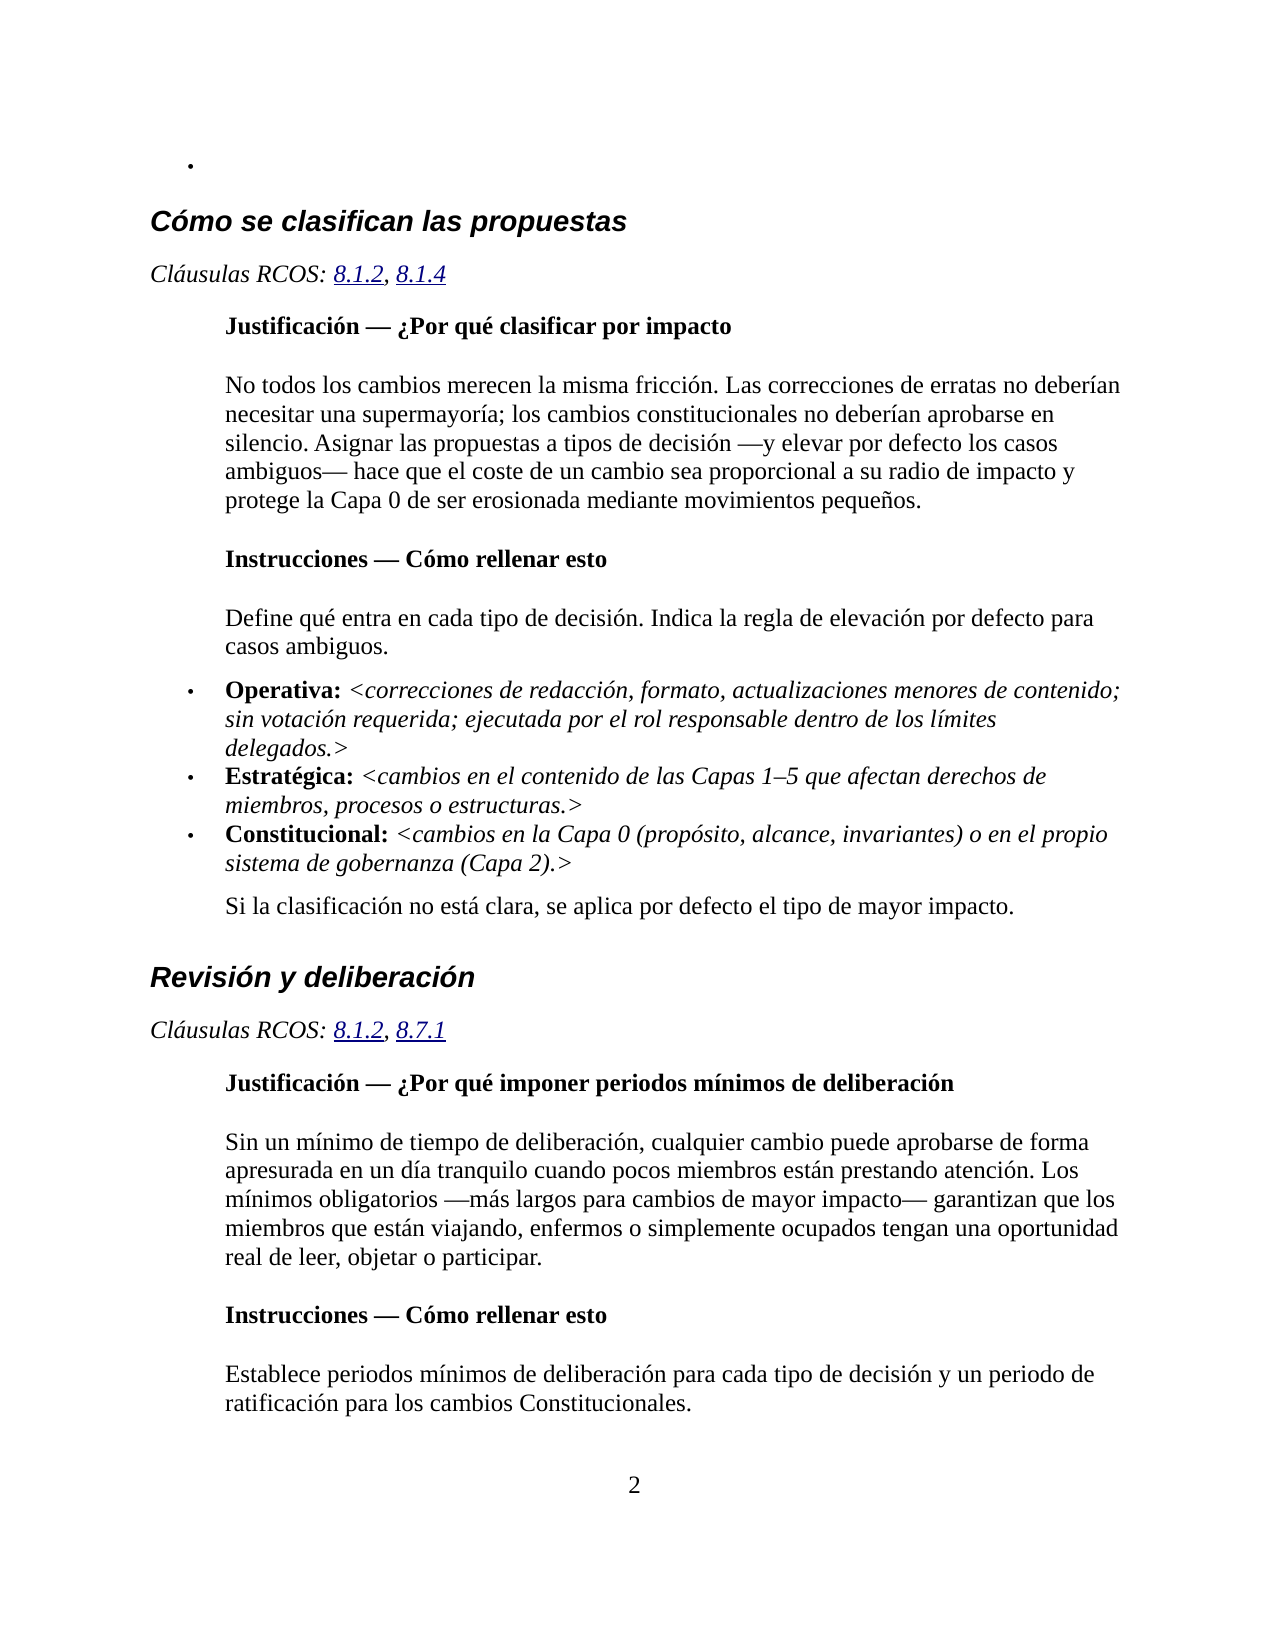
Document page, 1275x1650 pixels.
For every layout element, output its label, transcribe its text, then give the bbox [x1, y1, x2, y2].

text No todos los cambios merecen la misma fricción. Las correcciones de erratas no deberían necesitar una supermayoría; los cambios constitucionales no deberían aprobarse en silencio. Asignar las propuestas a tipos de decisión —y elevar por defecto los casos ambiguos— hace que el coste de un cambio sea proporcional a su radio de impacto y protege la Capa 0 de ser erosionada mediante movimientos pequeños. [225, 370, 1125, 514]
text Sin un mínimo de tiempo de deliberación, cualquier cambio puede aprobarse de forma apresurada en un día tranquilo cuando pocos miembros están prestando atención. Los mínimos obligatorios —más largos para cambios de mayor impacto— garantizan que los miembros que están viajando, enfermos o simplemente ocupados tengan una oportunidad real de leer, objetar o participar. [225, 1127, 1125, 1270]
text Define qué entra en cada tipo de decisión. Indica la regla de elevación por defecto para casos ambiguos. [225, 603, 1125, 660]
text Justificación — ¿Por qué imponer periodos mínimos de deliberación [225, 1068, 1125, 1097]
text Establece periodos mínimos de deliberación para cada tipo de decisión y un periodo de ratificación para los cambios Constitucionales. [225, 1359, 1125, 1417]
text Justificación — ¿Por qué clasificar por impacto [225, 311, 1125, 340]
text Si la clasificación no está clara, se aplica por defecto el tipo de mayor impacto. [225, 891, 1125, 920]
text Instrucciones — Cómo rellenar esto [225, 544, 1125, 573]
text Instrucciones — Cómo rellenar esto [225, 1300, 1125, 1329]
text Cláusulas RCOS: 8.1.2, 8.1.4 [150, 259, 1125, 287]
text Cláusulas RCOS: 8.1.2, 8.7.1 [150, 1015, 1125, 1044]
list Operativa: <correcciones de redacción, formato, actualizaciones menores de contenido; sin votación requerida; ejecutada por el rol responsable dentro de los límites delegados.> [187, 675, 1125, 761]
list Estratégica: <cambios en el contenido de las Capas 1–5 que afectan derechos de miembros, procesos o estructuras.> [187, 761, 1125, 819]
list Constitucional: <cambios en la Capa 0 (propósito, alcance, invariantes) o en el propio sistema de gobernanza (Capa 2).> [187, 819, 1125, 876]
subtitle Cómo se clasifican las propuestas [150, 204, 1125, 237]
subtitle Revisión y deliberación [150, 960, 1125, 994]
